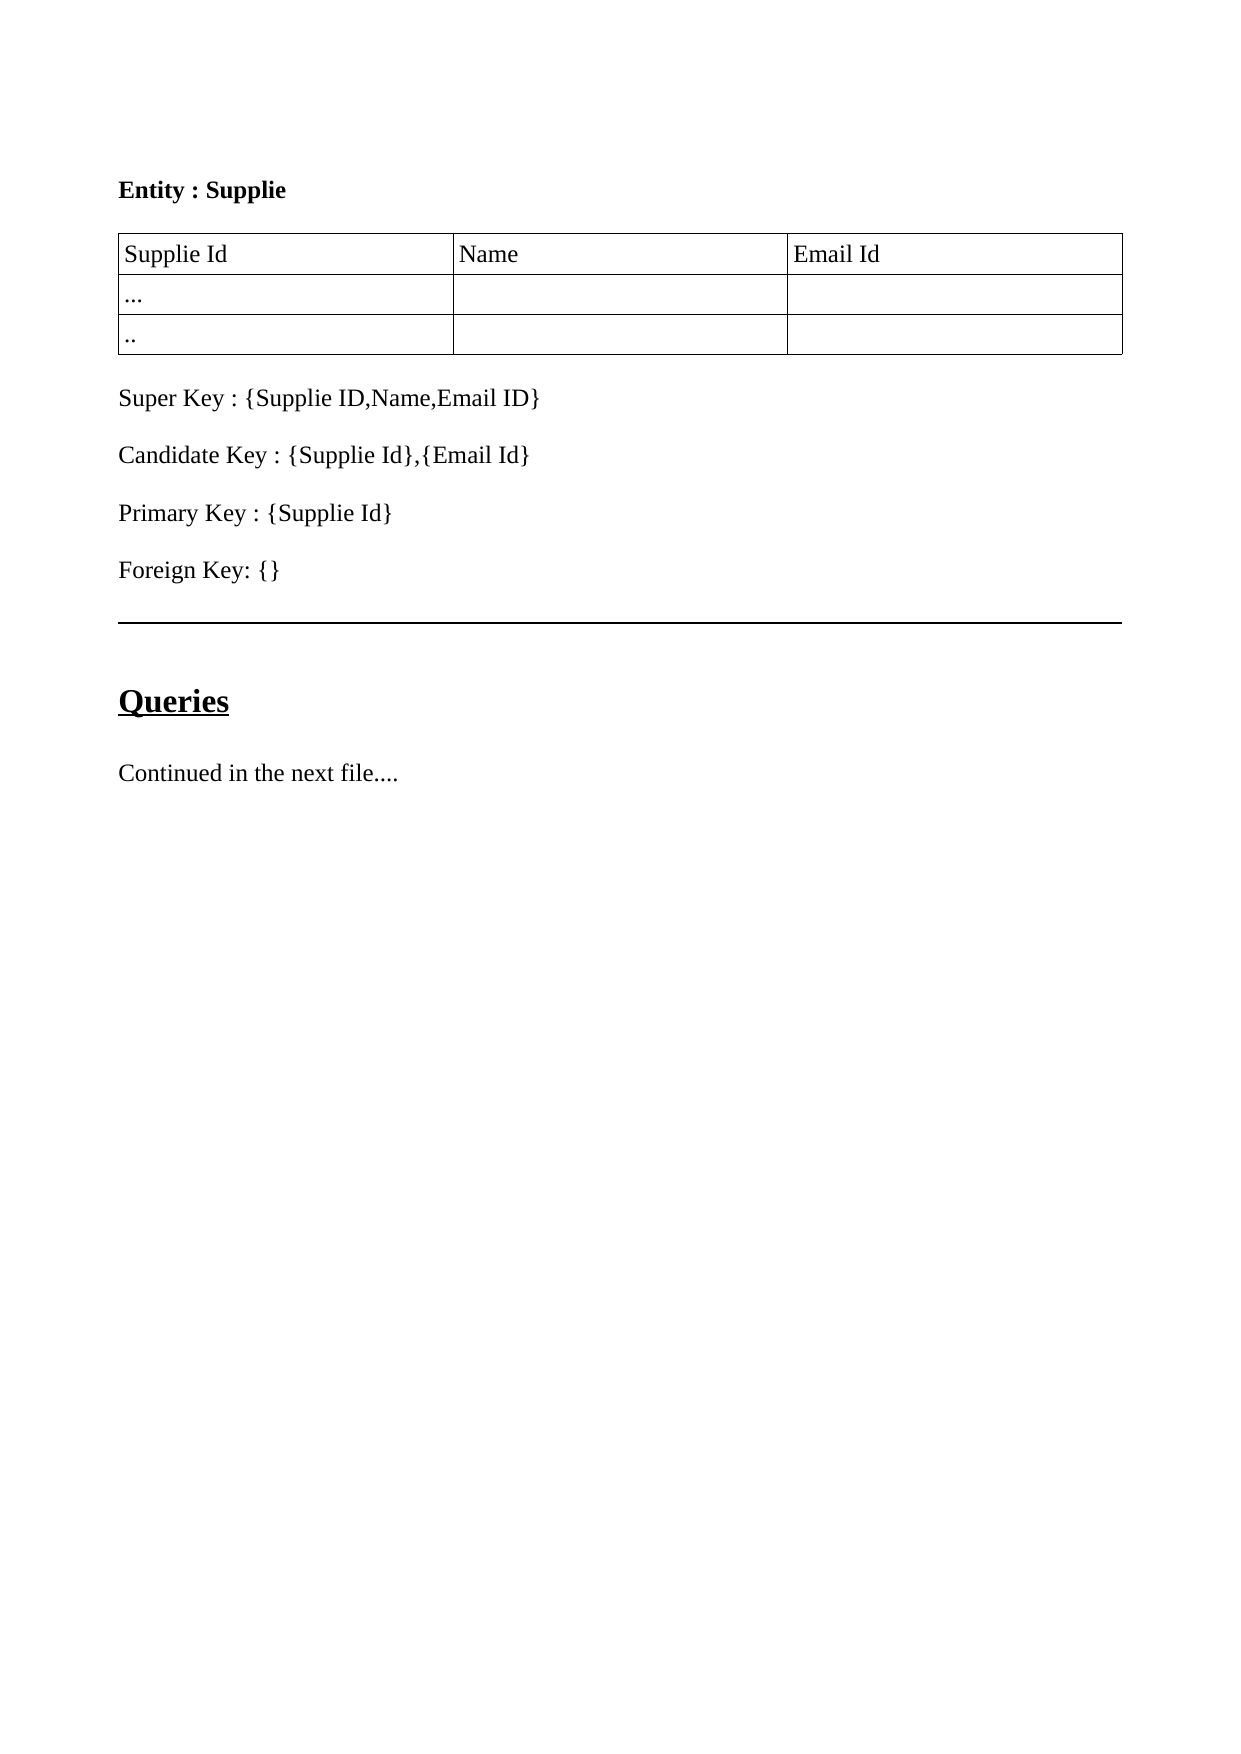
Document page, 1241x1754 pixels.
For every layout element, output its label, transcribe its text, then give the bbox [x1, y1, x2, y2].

table_header Name [454, 234, 787, 273]
table_header Supplie Id [119, 234, 453, 273]
text Entity : Supplie [118, 176, 1122, 204]
table_cell .. [119, 315, 453, 354]
text Foreign Key: {} [118, 555, 1122, 584]
text Super Key : {Supplie ID,Name,Email ID} [118, 383, 1122, 412]
text Queries [118, 681, 1122, 720]
table_cell ... [119, 275, 453, 314]
text Candidate Key : {Supplie Id},{Email Id} [118, 440, 1122, 469]
text Primary Key : {Supplie Id} [118, 498, 1122, 527]
table_cell [454, 315, 787, 354]
table_cell [788, 275, 1122, 314]
table_header Email Id [788, 234, 1122, 273]
table_cell [454, 275, 787, 314]
text Continued in the next file.... [118, 758, 1122, 787]
table_cell [788, 315, 1122, 354]
